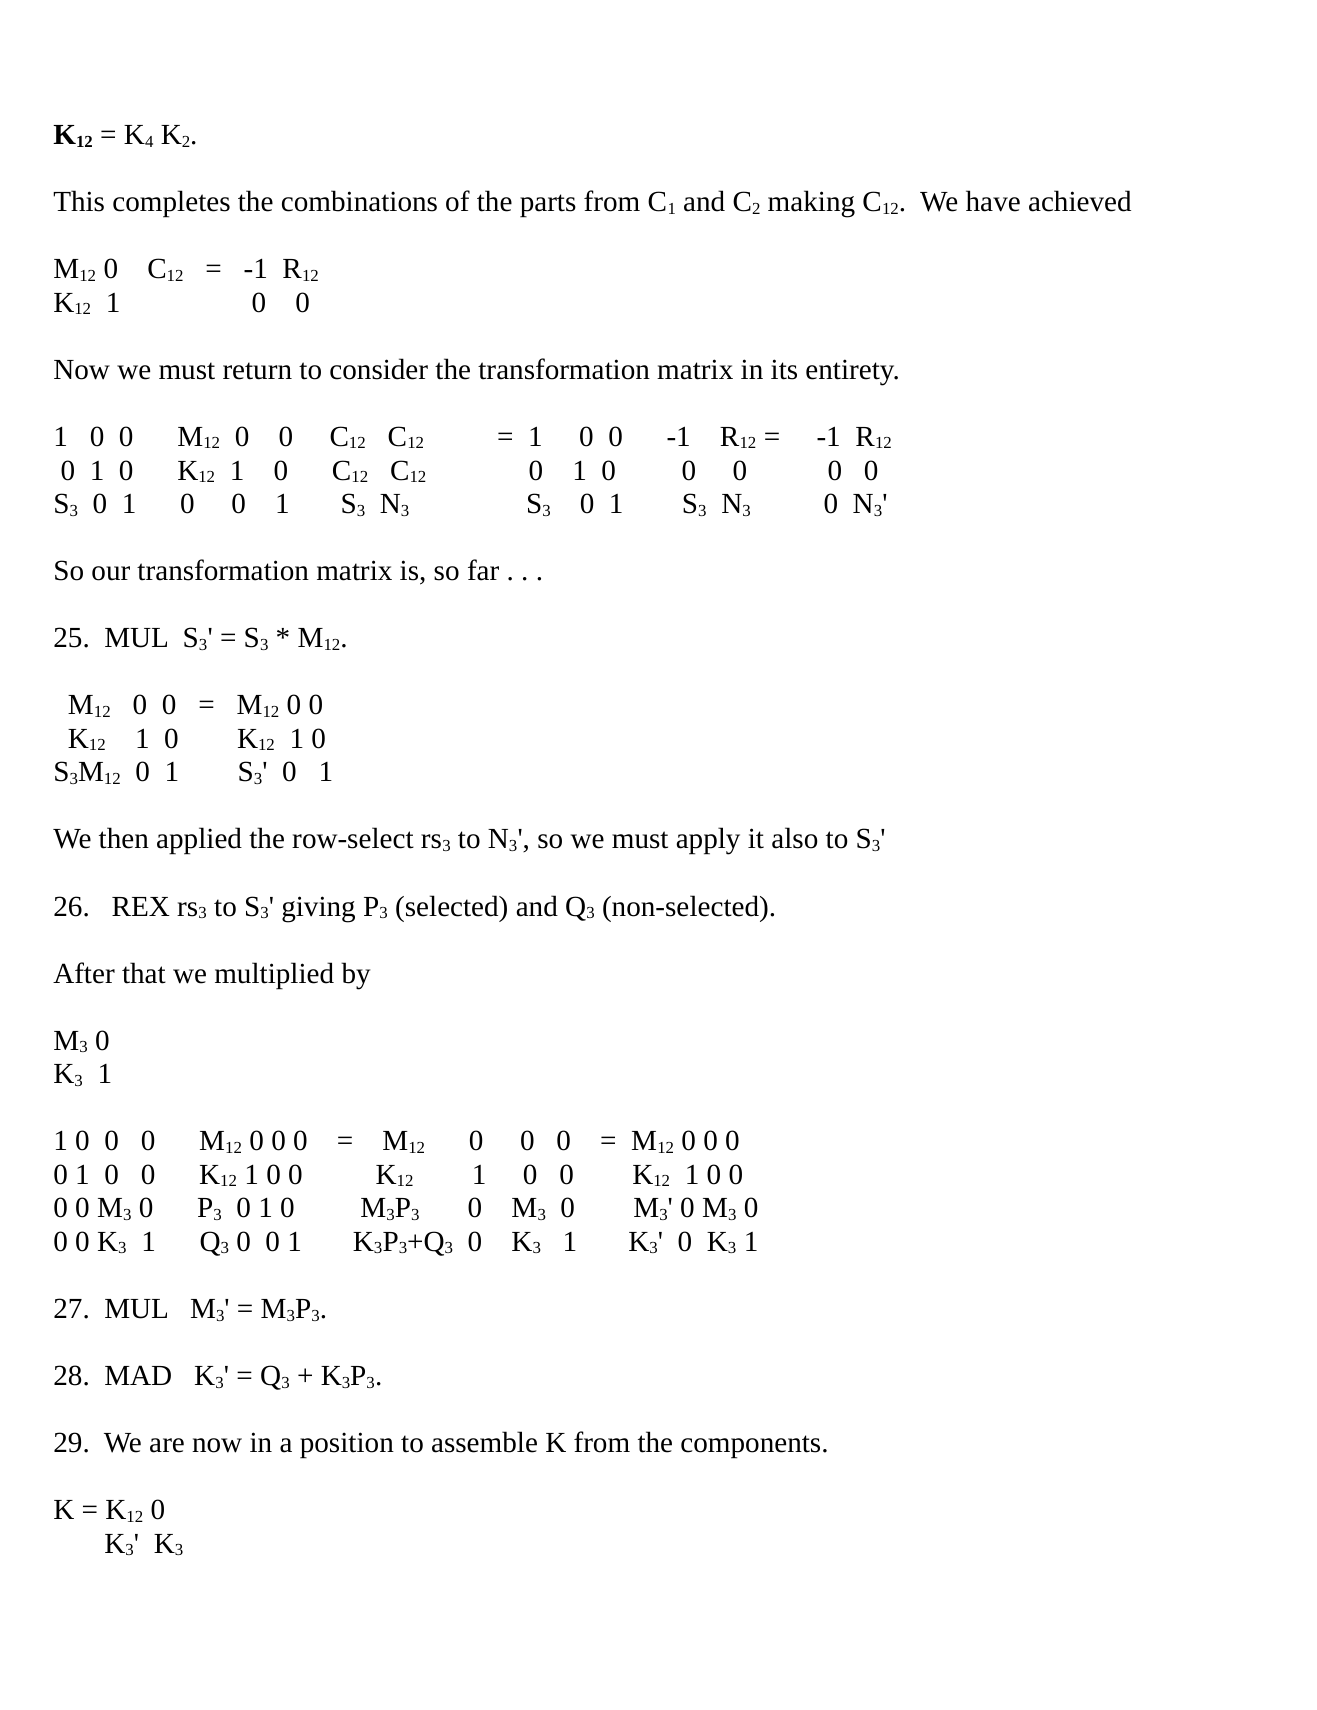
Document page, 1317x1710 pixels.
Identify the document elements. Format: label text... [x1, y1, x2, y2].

text K3 1 [53, 1056, 1174, 1090]
text Now we must return to consider the transformation matrix in its entirety. [53, 352, 1174, 386]
text 29. We are now in a position to assemble K from the components. [53, 1425, 1174, 1459]
text K = K12 0 [53, 1492, 1174, 1526]
text K12 = K4 K2. [53, 117, 1174, 151]
text 0 1 0 0 K12 1 0 0 K12 1 0 0 K12 1 0 0 [53, 1157, 1174, 1191]
text 0 0 K3 1 Q3 0 0 1 K3P3+Q3 0 K3 1 K3' 0 K3 1 [53, 1224, 1174, 1258]
text M3 0 [53, 1023, 1174, 1056]
text After that we multiplied by [53, 956, 1174, 989]
text 0 0 M3 0 P3 0 1 0 M3P3 0 M3 0 M3' 0 M3 0 [53, 1191, 1174, 1224]
text 1 0 0 0 M12 0 0 0 = M12 0 0 0 = M12 0 0 0 [53, 1123, 1174, 1157]
text 1 0 0 M12 0 0 C12 C12 = 1 0 0 -1 R12 = -1 R12 [53, 419, 1174, 453]
text K12 1 0 K12 1 0 [53, 721, 1174, 754]
text 28. MAD K3' = Q3 + K3P3. [53, 1358, 1174, 1392]
text 25. MUL S3' = S3 * M12. [53, 620, 1174, 654]
text 0 1 0 K12 1 0 C12 C12 0 1 0 0 0 0 0 [53, 453, 1174, 486]
text So our transformation matrix is, so far . . . [53, 553, 1174, 587]
text S3 0 1 0 0 1 S3 N3 S3 0 1 S3 N3 0 N3' [53, 486, 1174, 520]
text 26. REX rs3 to S3' giving P3 (selected) and Q3 (non-selected). [53, 889, 1174, 922]
text K3' K3 [53, 1526, 1174, 1559]
text We then applied the row-select rs3 to N3', so we must apply it also to S3' [53, 822, 1174, 855]
text 27. MUL M3' = M3P3. [53, 1291, 1174, 1325]
text M12 0 C12 = -1 R12 [53, 251, 1174, 285]
text This completes the combinations of the parts from C1 and C2 making C12. We have achieved [53, 184, 1174, 218]
text S3M12 0 1 S3' 0 1 [53, 754, 1174, 788]
text M12 0 0 = M12 0 0 [53, 687, 1174, 721]
text K12 1 0 0 [53, 285, 1174, 318]
